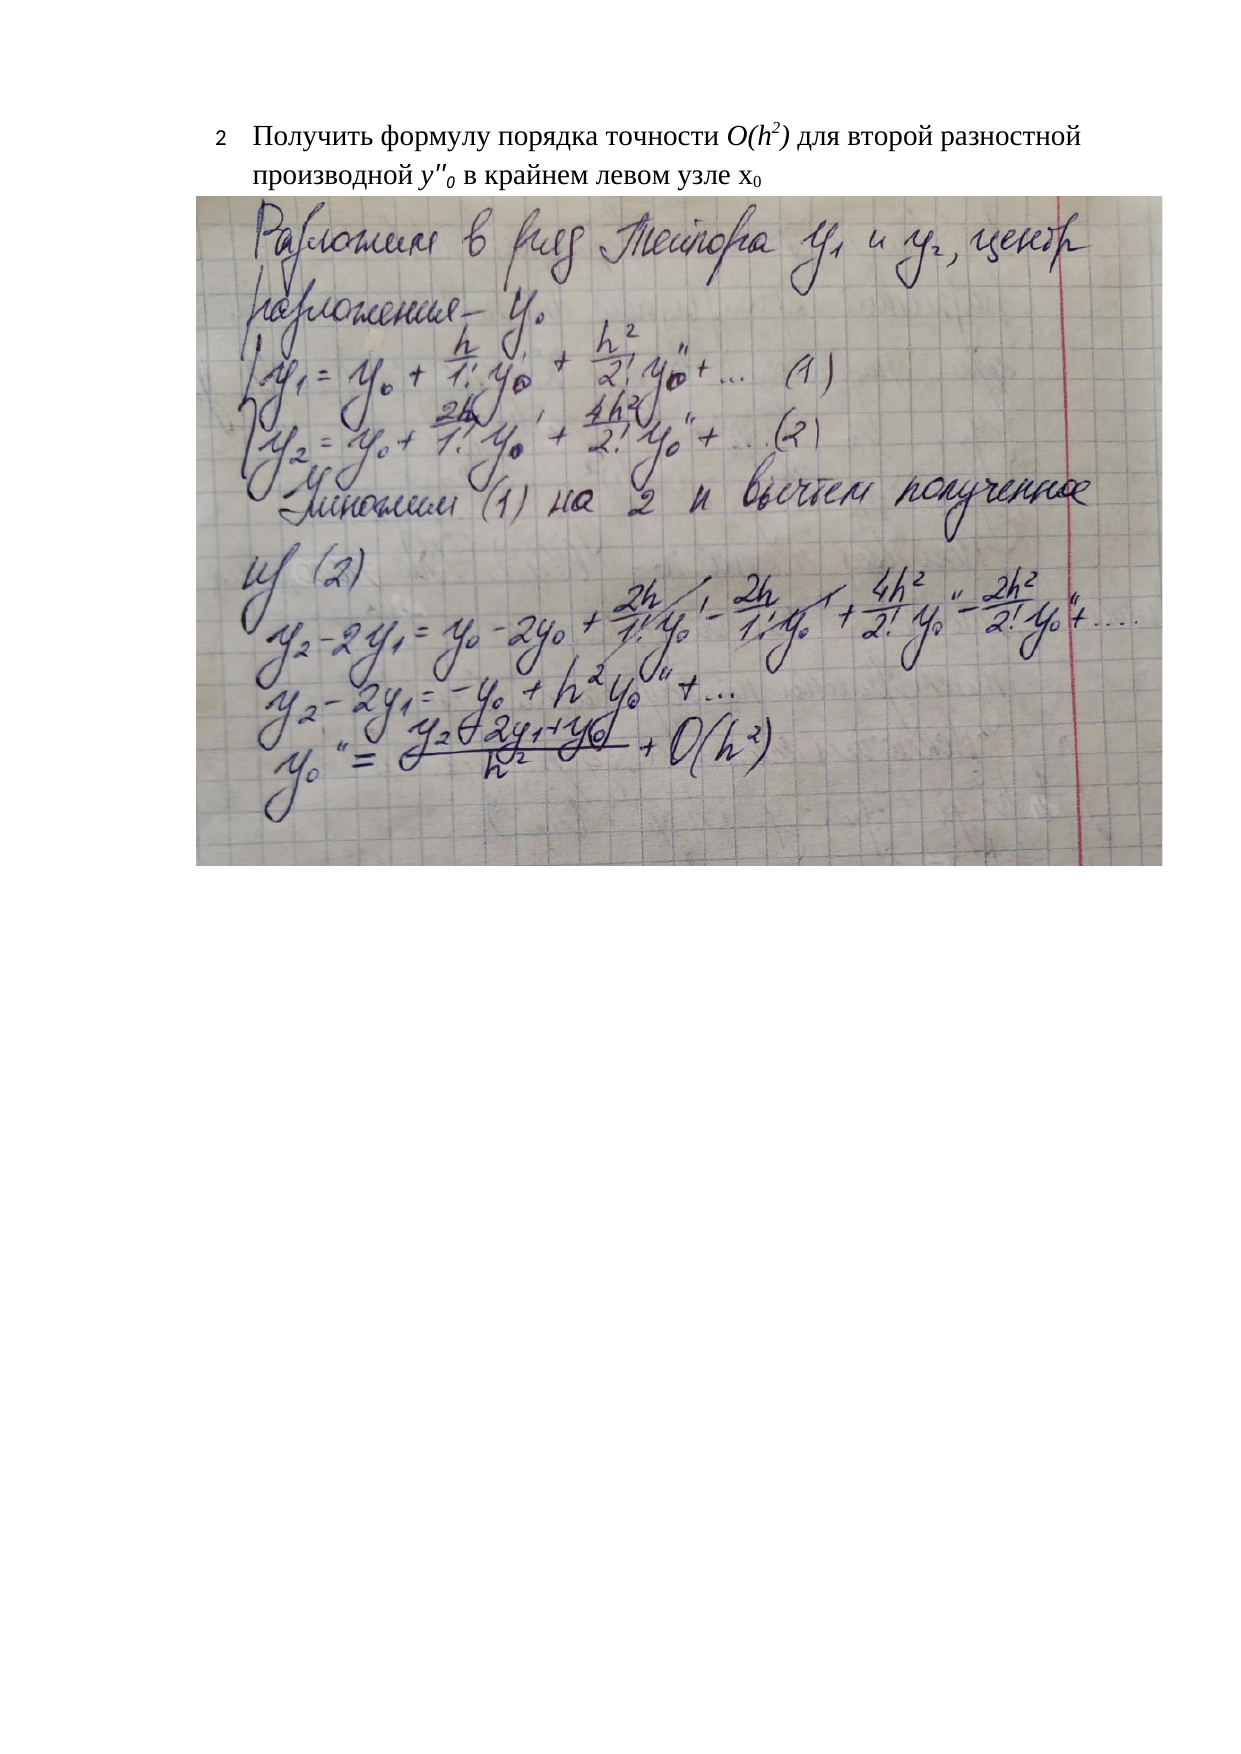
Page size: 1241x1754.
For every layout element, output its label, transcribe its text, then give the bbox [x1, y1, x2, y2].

picture [196, 196, 1163, 866]
list Получить формулу порядка точности O(h2) для второй разностной производной y''0 в крайнем левом узле x0 [215, 118, 1181, 193]
